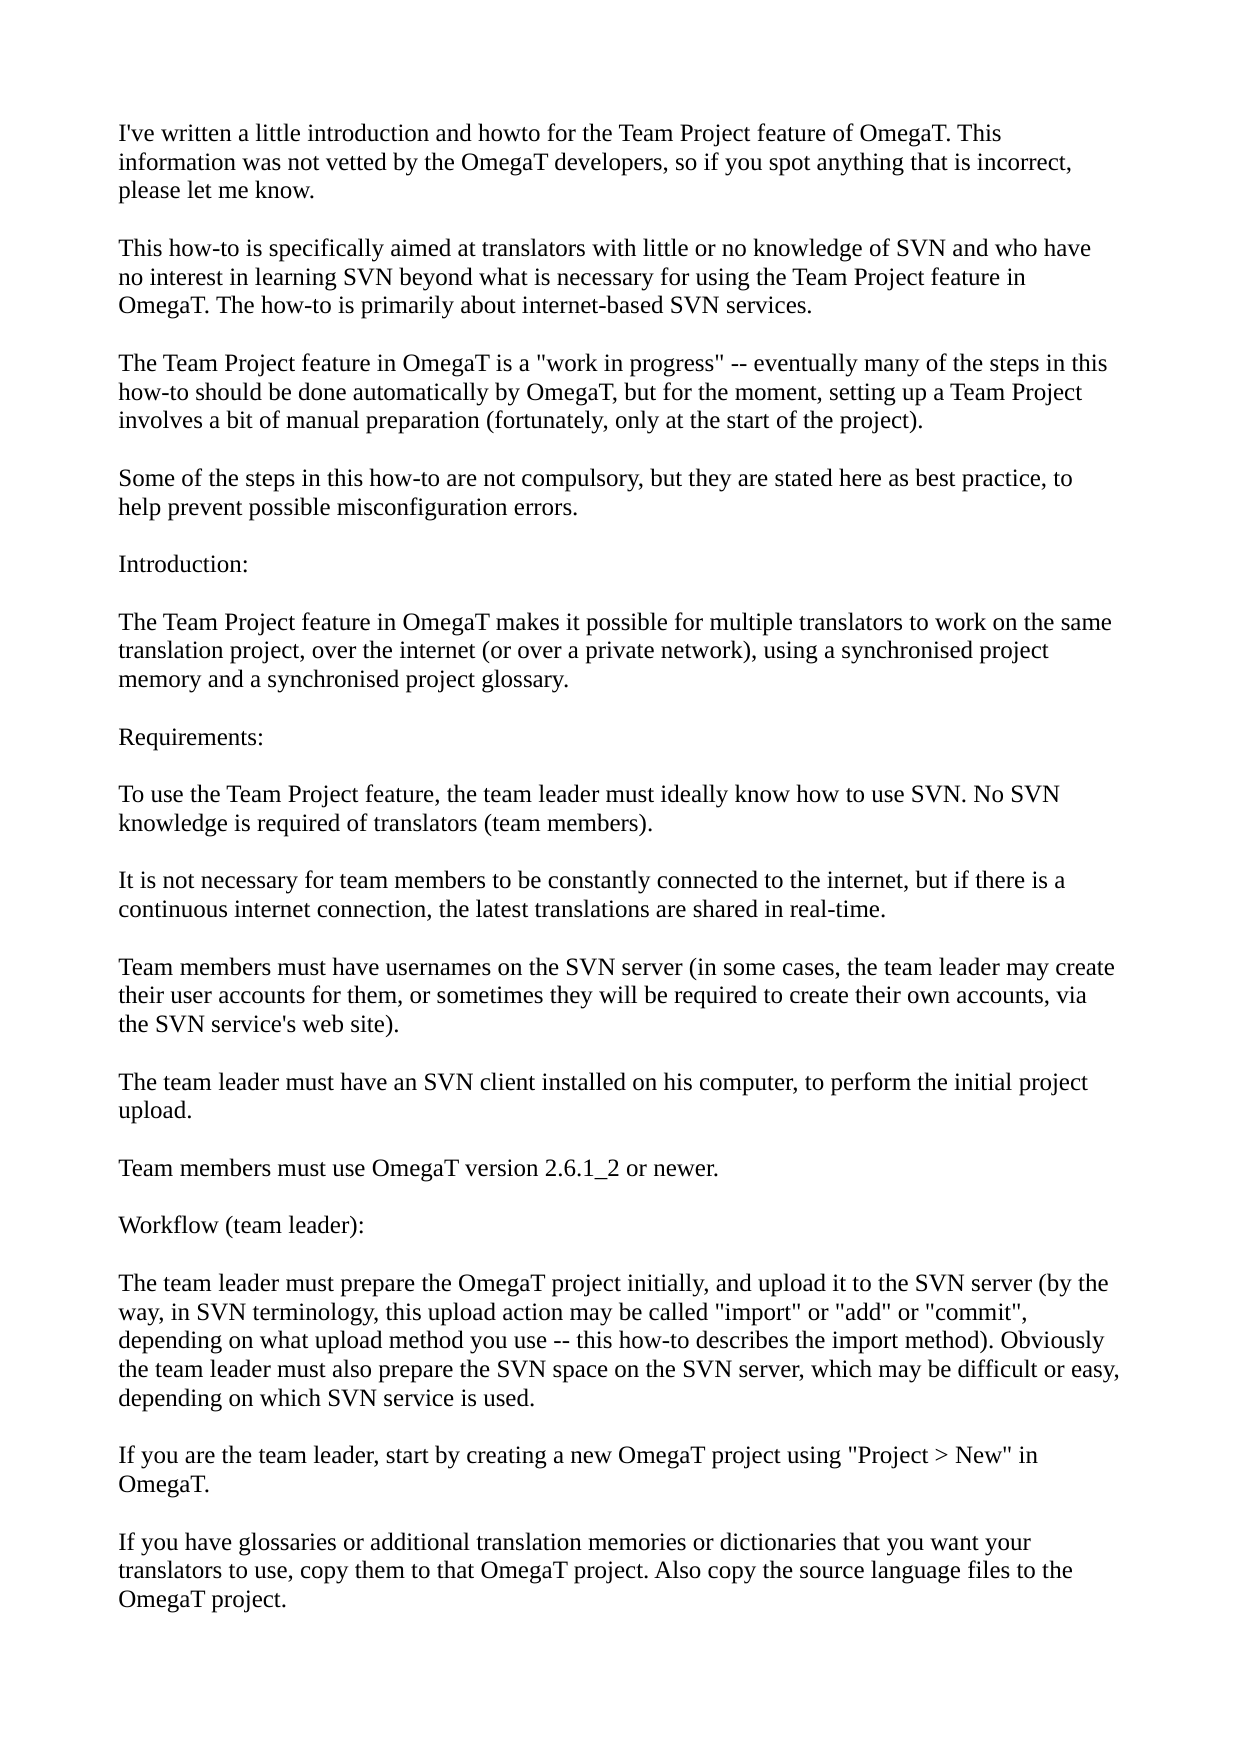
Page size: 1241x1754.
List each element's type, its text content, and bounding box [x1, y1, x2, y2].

text Team members must use OmegaT version 2.6.1_2 or newer. [118, 1153, 1122, 1182]
text Requirements: [118, 722, 1122, 751]
text If you are the team leader, start by creating a new OmegaT project using "Project > New" in OmegaT. [118, 1441, 1122, 1498]
text Some of the steps in this how-to are not compulsory, but they are stated here as best practice, to help prevent possible misconfiguration errors. [118, 463, 1122, 521]
text If you have glossaries or additional translation memories or dictionaries that you want your translators to use, copy them to that OmegaT project. Also copy the source language files to the OmegaT project. [118, 1527, 1122, 1613]
text This how-to is specifically aimed at translators with little or no knowledge of SVN and who have no interest in learning SVN beyond what is necessary for using the Team Project feature in OmegaT. The how-to is primarily about internet-based SVN services. [118, 233, 1122, 319]
text Workflow (team leader): [118, 1211, 1122, 1239]
text I've written a little introduction and howto for the Team Project feature of OmegaT. This information was not vetted by the OmegaT developers, so if you spot anything that is incorrect, please let me know. [118, 118, 1122, 204]
text Team members must have usernames on the SVN server (in some cases, the team leader may create their user accounts for them, or sometimes they will be required to create their own accounts, via the SVN service's web site). [118, 952, 1122, 1038]
text The Team Project feature in OmegaT makes it possible for multiple translators to work on the same translation project, over the internet (or over a private network), using a synchronised project memory and a synchronised project glossary. [118, 607, 1122, 693]
text The team leader must prepare the OmegaT project initially, and upload it to the SVN server (by the way, in SVN terminology, this upload action may be called "import" or "add" or "commit", depending on what upload method you use -- this how-to describes the import method). Obviously the team leader must also prepare the SVN space on the SVN server, which may be difficult or easy, depending on which SVN service is used. [118, 1268, 1122, 1412]
text It is not necessary for team members to be constantly connected to the internet, but if there is a continuous internet connection, the latest translations are shared in real-time. [118, 866, 1122, 923]
text The team leader must have an SVN client installed on his computer, to perform the initial project upload. [118, 1067, 1122, 1124]
text To use the Team Project feature, the team leader must ideally know how to use SVN. No SVN knowledge is required of translators (team members). [118, 779, 1122, 837]
text Introduction: [118, 549, 1122, 578]
text The Team Project feature in OmegaT is a "work in progress" -- eventually many of the steps in this how-to should be done automatically by OmegaT, but for the moment, setting up a Team Project involves a bit of manual preparation (fortunately, only at the start of the project). [118, 348, 1122, 434]
